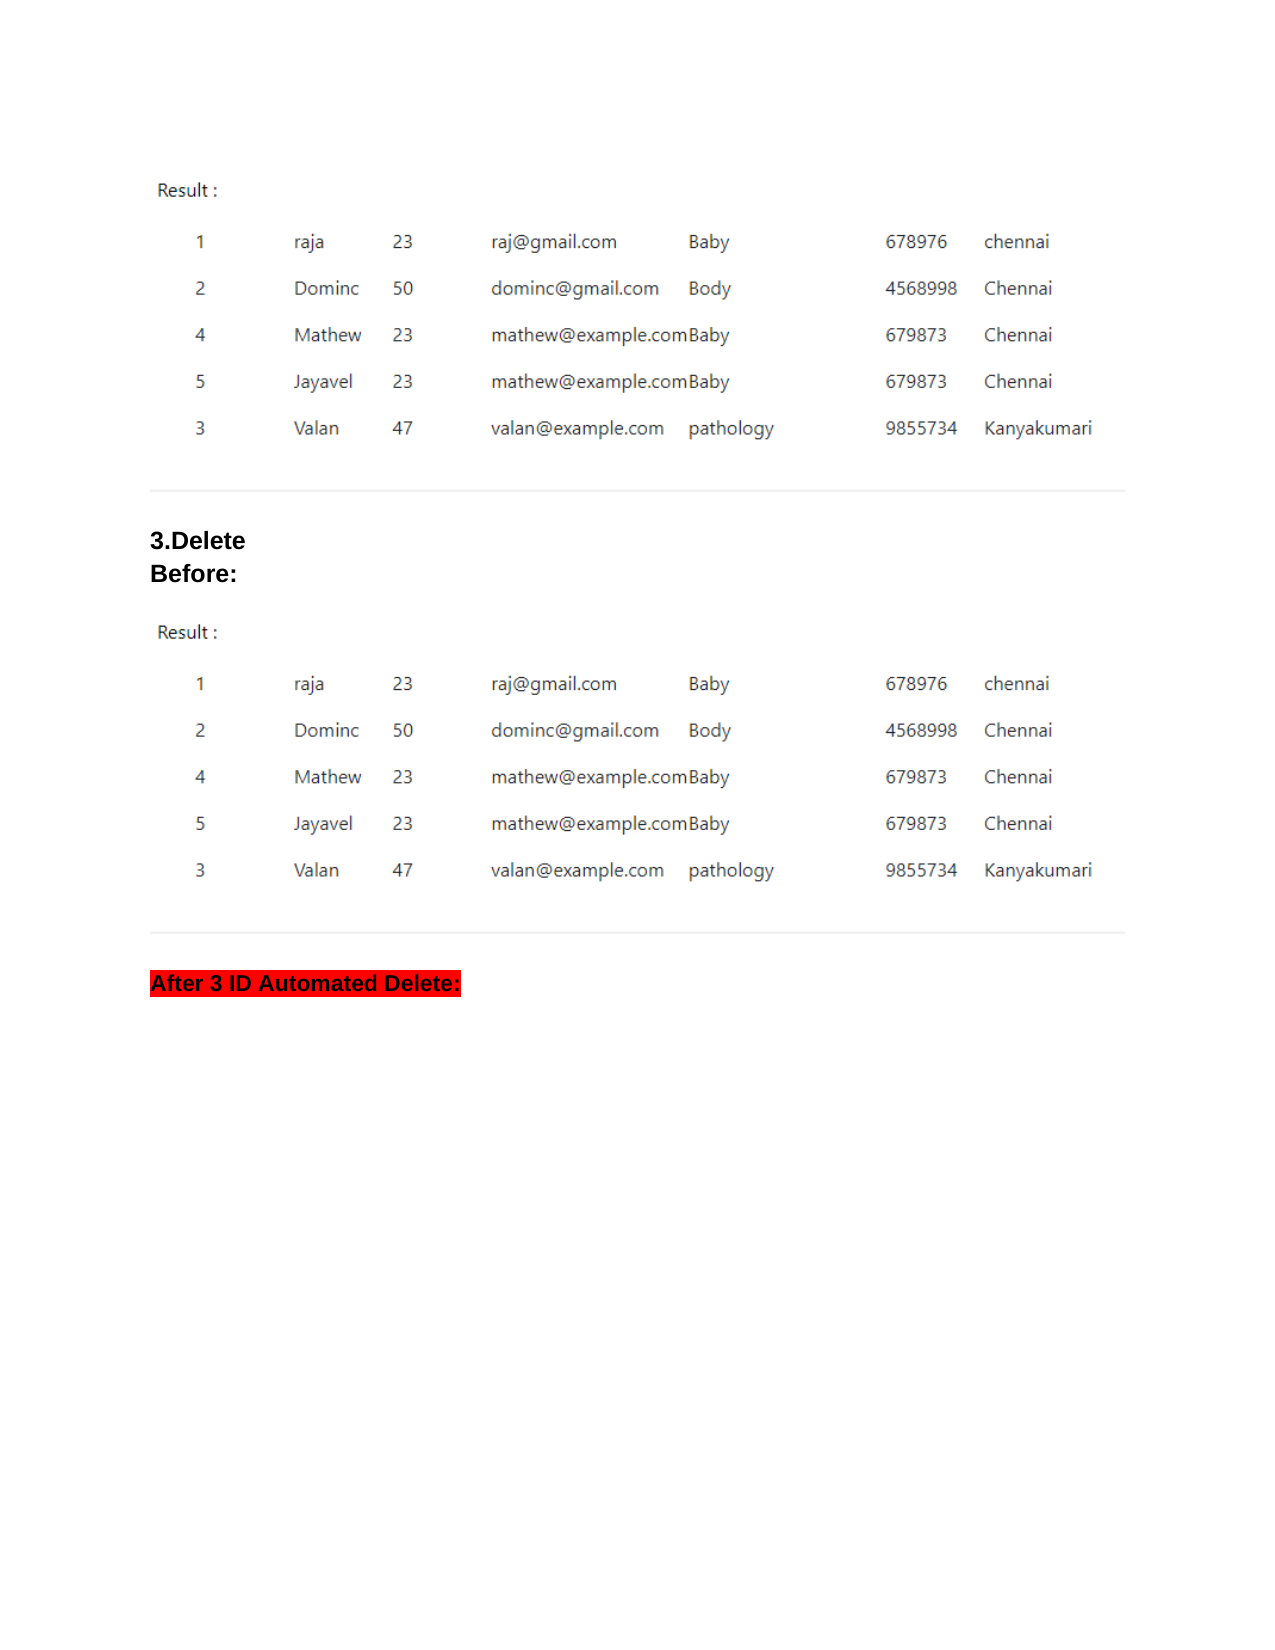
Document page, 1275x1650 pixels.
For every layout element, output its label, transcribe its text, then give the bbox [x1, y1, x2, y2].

text After 3 ID Automated Delete: [150, 970, 1125, 997]
picture [150, 150, 1125, 492]
picture [150, 591, 1125, 934]
text 3.Delete [150, 526, 1125, 554]
text Before: [150, 559, 1125, 587]
